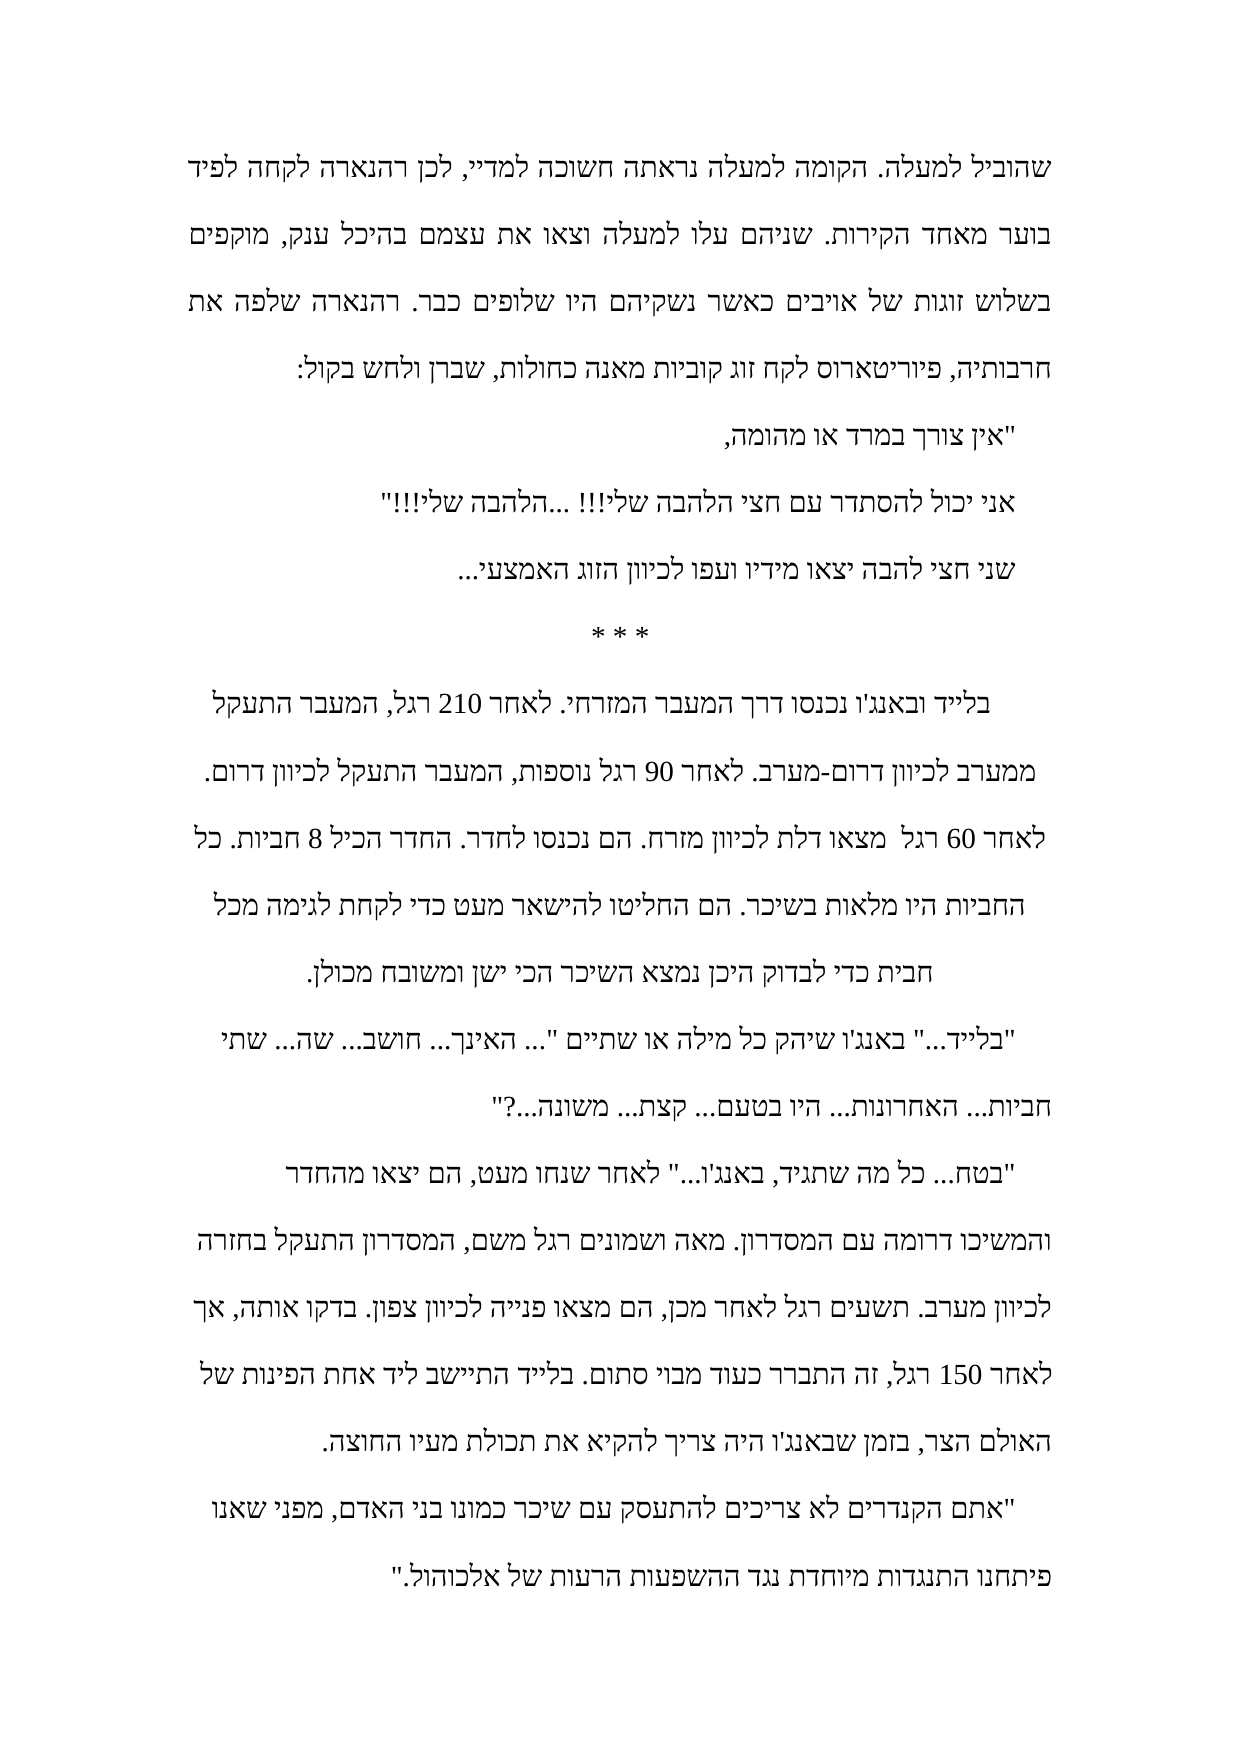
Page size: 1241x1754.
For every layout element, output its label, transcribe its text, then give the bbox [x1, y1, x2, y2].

text אני יכול להסתדר עם חצי הלהבה שלי!!! ...הלהבה שלי!!!" [187, 485, 1053, 519]
text "בטח... כל מה שתגיד, באנג'ו..." לאחר שנחו מעט, הם יצאו מהחדר והמשיכו דרומה עם המסדרון. מאה ושמונים רגל משם, המסדרון התעקל בחזרה לכיוון מערב. תשעים רגל לאחר מכן, הם מצאו פנייה לכיוון צפון. בדקו אותה, אך לאחר 150 רגל, זה התברר כעוד מבוי סתום. בלייד התיישב ליד אחת הפינות של האולם הצר, בזמן שבאנג'ו היה צריך להקיא את תכולת מעיו החוצה. [187, 1156, 1053, 1458]
text בלייד ובאנג'ו נכנסו דרך המעבר המזרחי. לאחר 210 רגל, המעבר התעקל ממערב לכיוון דרום-מערב. לאחר 90 רגל נוספות, המעבר התעקל לכיוון דרום. לאחר 60 רגל מצאו דלת לכיוון מזרח. הם נכנסו לחדר. החדר הכיל 8 חביות. כל החביות היו מלאות בשיכר. הם החליטו להישאר מעט כדי לקחת לגימה מכל חבית כדי לבדוק היכן נמצא השיכר הכי ישן ומשובח מכולן. [187, 687, 1053, 988]
text * * * [187, 619, 1053, 653]
text "אין צורך במרד או מהומה, [187, 418, 1053, 452]
text שני חצי להבה יצאו מידיו ועפו לכיוון הזוג האמצעי... [187, 552, 1053, 586]
text "כעת בואי נמשיך ונצא מכאן, רהנארה." הם חזרו לאחור 60 רגל, שם המסדרון פנה לכיוון צפון-מזרח. שלוש-מאות ושלושים רגל לאחר מכן המסדרון התעקל לכיוון צפון-מערב, שוב. עוד 60 רגל הם הגיעו לגרם מדרגות ספיראלי שהוביל למעלה. הקומה למעלה נראתה חשוכה למדיי, לכן רהנארה לקחה לפיד בוער מאחד הקירות. שניהם עלו למעלה וצאו את עצמם בהיכל ענק, מוקפים בשלוש זוגות של אויבים כאשר נשקיהם היו שלופים כבר. רהנארה שלפה את חרבותיה, פיוריטארוס לקח זוג קוביות מאנה כחולות, שברן ולחש בקול: [187, 150, 1053, 385]
text "אתם הקנדרים לא צריכים להתעסק עם שיכר כמונו בני האדם, מפני שאנו פיתחנו התנגדות מיוחדת נגד ההשפעות הרעות של אלכוהול." [187, 1492, 1053, 1592]
text "בלייד..." באנג'ו שיהק כל מילה או שתיים "... האינך... חושב... שה... שתי חביות... האחרונות... היו בטעם... קצת... משונה...?" [187, 1022, 1053, 1123]
